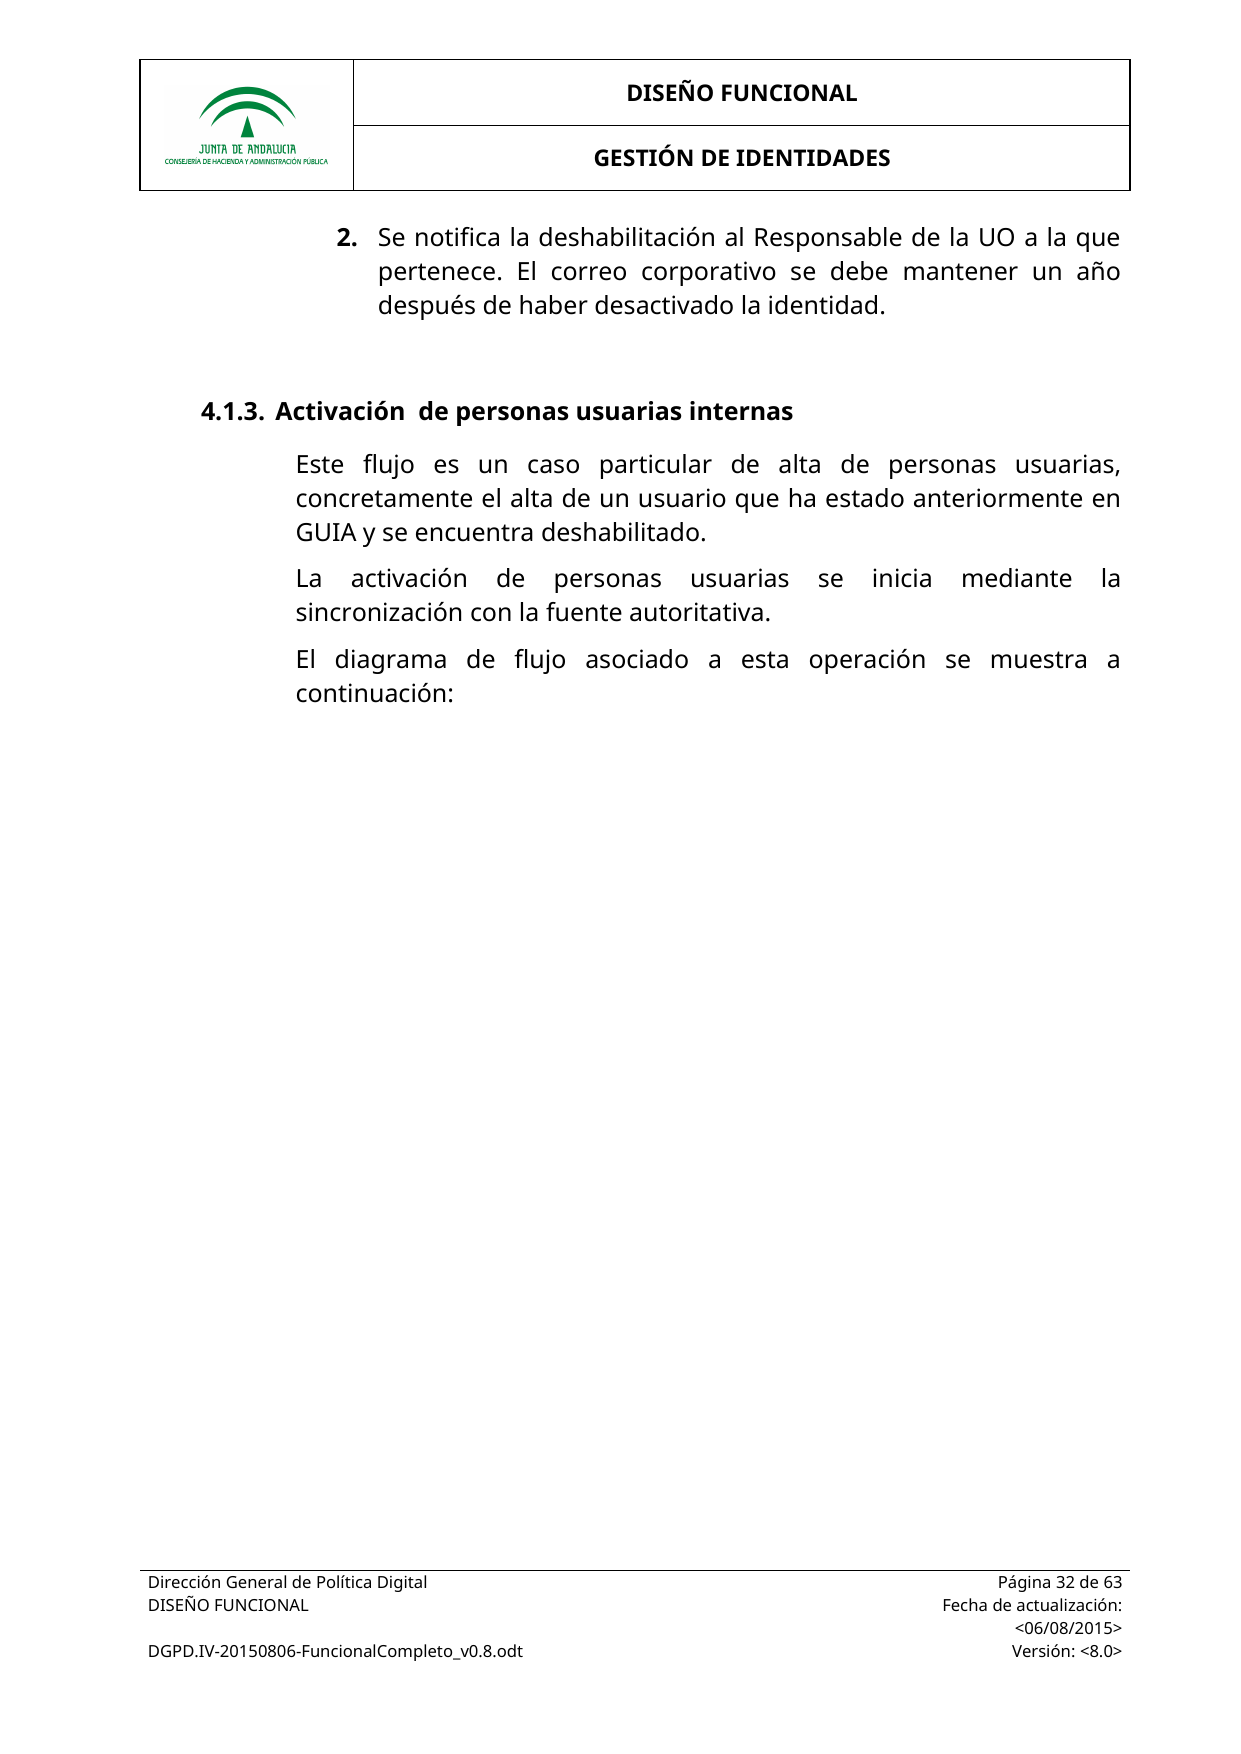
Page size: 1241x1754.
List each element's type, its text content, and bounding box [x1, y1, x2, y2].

text Este flujo es un caso particular de alta de personas usuarias, concretamente el alta de un usuario que ha estado anteriormente en GUIA y se encuentra deshabilitado. [295, 446, 1122, 548]
text La activación de personas usuarias se inicia mediante la sincronización con la fuente autoritativa. [295, 561, 1122, 629]
list Se notifica la deshabilitación al Responsable de la UO a la que pertenece. El correo corporativo se debe mantener un año después de haber desactivado la identidad. [336, 220, 1122, 322]
text El diagrama de flujo asociado a esta operación se muestra a continuación: [295, 642, 1122, 710]
subtitle Activación de personas usuarias internas [201, 393, 1122, 428]
picture [164, 85, 330, 165]
